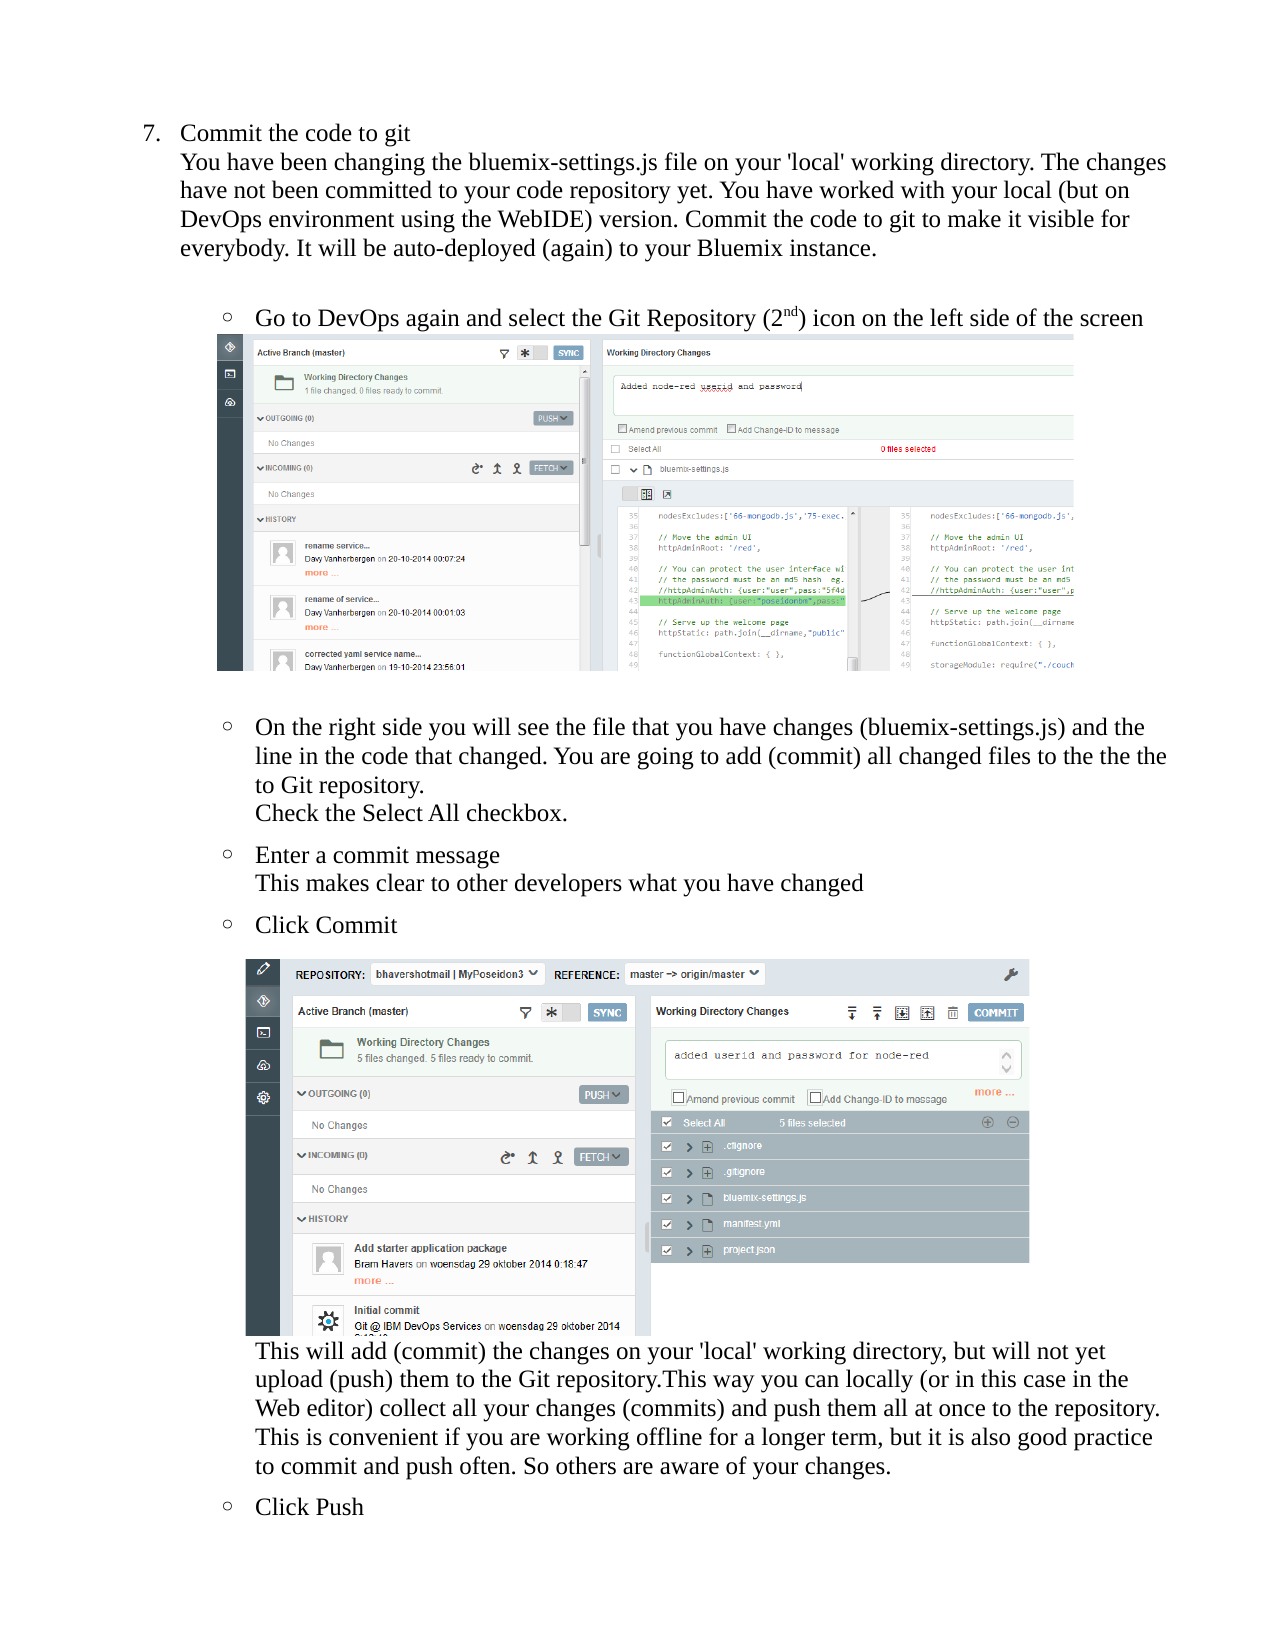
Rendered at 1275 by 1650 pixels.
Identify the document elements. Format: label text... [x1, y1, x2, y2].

picture [217, 334, 1074, 671]
list Enter a commit message This makes clear to other developers what you have changed [217, 840, 1170, 897]
list Click Commit This will add (commit) the changes on your 'local' working directory, but will not yet upload (push) them to the Git repository.This way you can locally (or in this case in the Web editor) collect all your changes (commits) and push them all at once to the repository. This is convenient if you are working offline for a longer term, but it is also good practice to commit and push often. So others are aware of your changes. [217, 910, 1170, 1479]
picture [245, 959, 1030, 1336]
list Go to DevOps again and select the Git Repository (2nd) icon on the left side of the screen [217, 303, 1170, 700]
list On the right side you will see the file that you have changes (bluemix-settings.js) and the line in the code that changed. You are going to add (commit) all changed files to the the the to Git repository. Check the Select All checkbox. [217, 712, 1170, 827]
list Commit the code to git You have been changing the bluemix-settings.js file on your 'local' working directory. The changes have not been committed to your code repository yet. You have worked with your local (but on DevOps environment using the WebIDE) version. Commit the code to git to make it visible for everybody. It will be auto-deployed (again) to your Bluemix instance. [142, 118, 1170, 291]
list Click Push This pushes your changes in the git repository and will trigger auto-deployment on your Bluemix instance. [217, 1492, 1170, 1521]
